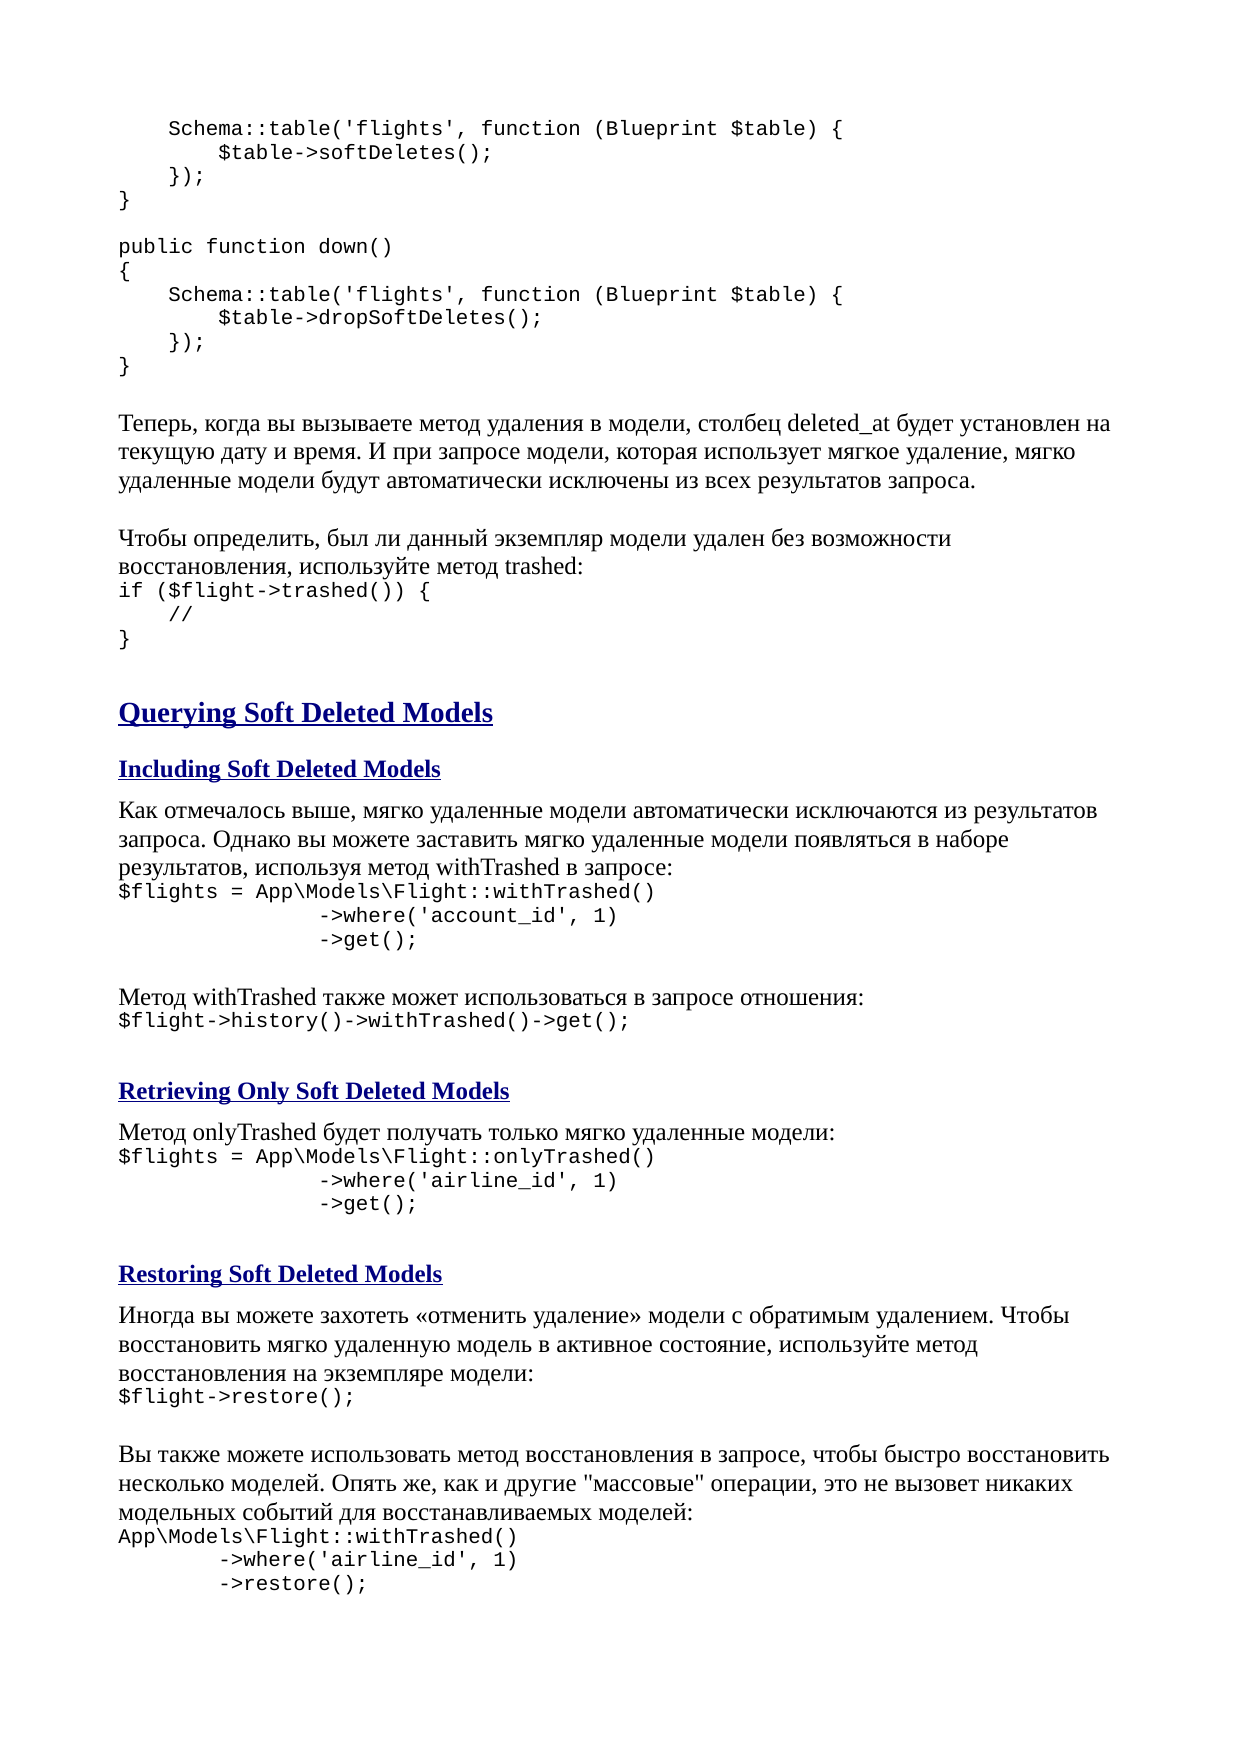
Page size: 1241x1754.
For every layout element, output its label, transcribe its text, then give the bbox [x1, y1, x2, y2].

text Schema::table('flights', function (Blueprint $table) { [118, 284, 1122, 307]
text // [118, 604, 1122, 627]
text Метод onlyTrashed будет получать только мягко удаленные модели: [118, 1117, 1122, 1146]
text } [118, 354, 1122, 378]
text } [118, 189, 1122, 213]
text Как отмечалось выше, мягко удаленные модели автоматически исключаются из результатов запроса. Однако вы можете заставить мягко удаленные модели появляться в наборе результатов, используя метод withTrashed в запросе: [118, 795, 1122, 881]
subtitle Including Soft Deleted Models [118, 754, 1122, 782]
text public function down() [118, 236, 1122, 260]
text $flight->restore(); [118, 1386, 1122, 1410]
text }); [118, 165, 1122, 189]
text ->get(); [118, 928, 1122, 952]
text { [118, 260, 1122, 284]
text } [118, 627, 1122, 651]
text Вы также можете использовать метод восстановления в запросе, чтобы быстро восстановить несколько моделей. Опять же, как и другие "массовые" операции, это не вызовет никаких модельных событий для восстанавливаемых моделей: [118, 1439, 1122, 1526]
text ->where('airline_id', 1) [118, 1549, 1122, 1573]
text Schema::table('flights', function (Blueprint $table) { [118, 118, 1122, 142]
text $flight->history()->withTrashed()->get(); [118, 1010, 1122, 1034]
text App\Models\Flight::withTrashed() [118, 1526, 1122, 1549]
text $table->softDeletes(); [118, 142, 1122, 165]
text ->where('airline_id', 1) [118, 1170, 1122, 1193]
text Теперь, когда вы вызываете метод удаления в модели, столбец deleted_at будет установлен на текущую дату и время. И при запросе модели, которая использует мягкое удаление, мягко удаленные модели будут автоматически исключены из всех результатов запроса. Чтобы определить, был ли данный экземпляр модели удален без возможности восстановления, используйте метод trashed: [118, 408, 1122, 580]
text }); [118, 331, 1122, 354]
text $flights = App\Models\Flight::onlyTrashed() [118, 1146, 1122, 1170]
text ->where('account_id', 1) [118, 905, 1122, 928]
subtitle Querying Soft Deleted Models [118, 695, 1122, 729]
text Иногда вы можете захотеть «отменить удаление» модели с обратимым удалением. Чтобы восстановить мягко удаленную модель в активное состояние, используйте метод восстановления на экземпляре модели: [118, 1300, 1122, 1386]
text ->get(); [118, 1193, 1122, 1217]
subtitle Restoring Soft Deleted Models [118, 1259, 1122, 1288]
text $table->dropSoftDeletes(); [118, 307, 1122, 331]
text Метод withTrashed также может использоваться в запросе отношения: [118, 982, 1122, 1010]
text if ($flight->trashed()) { [118, 580, 1122, 604]
text ->restore(); [118, 1573, 1122, 1597]
subtitle Retrieving Only Soft Deleted Models [118, 1076, 1122, 1105]
text $flights = App\Models\Flight::withTrashed() [118, 881, 1122, 905]
